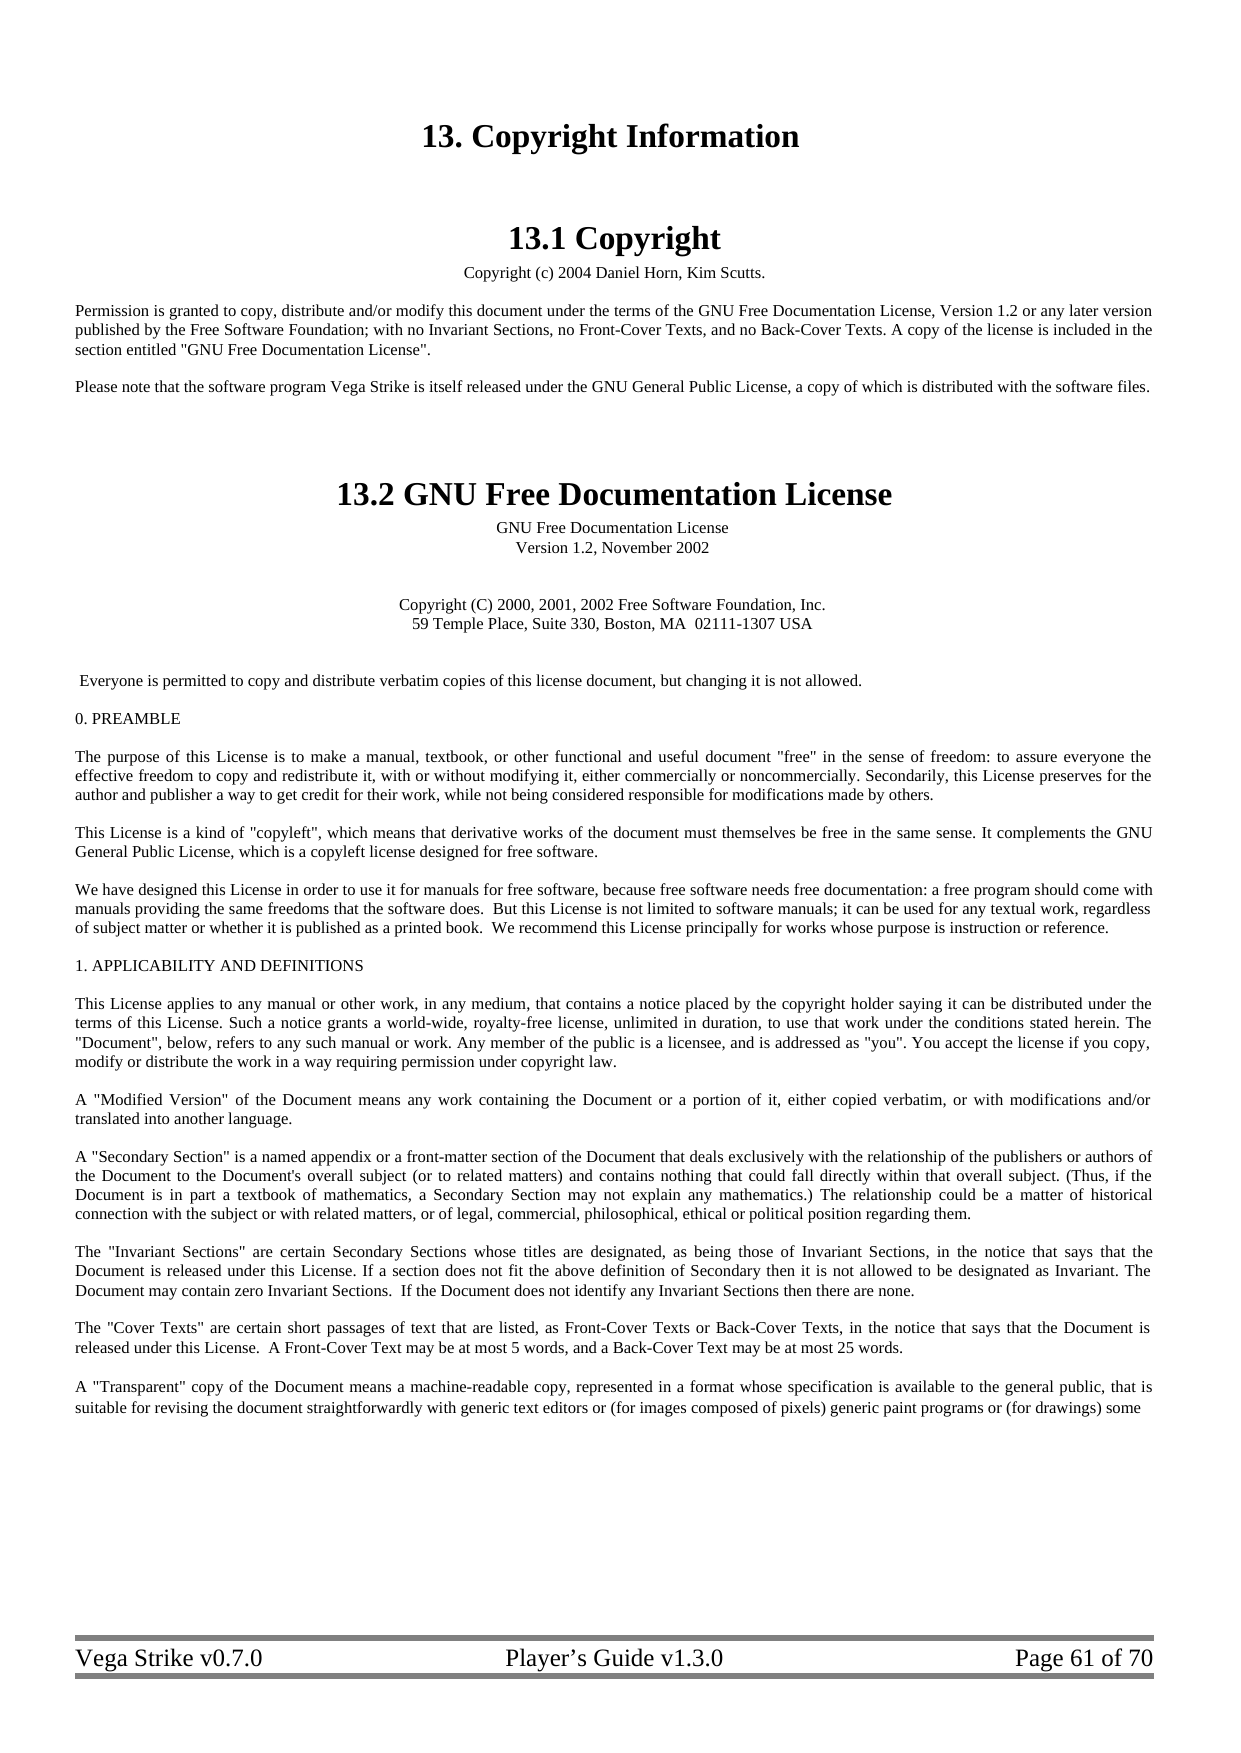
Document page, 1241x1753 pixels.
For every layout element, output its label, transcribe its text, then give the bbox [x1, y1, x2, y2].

text Copyright (c) 2004 Daniel Horn, Kim Scutts. [75, 263, 1154, 282]
text We have designed this License in order to use it for manuals for free software, because free software needs free documentation: a free program should come with manuals providing the same freedoms that the software does. But this License is not limited to software manuals; it can be used for any textual work, regardless of subject matter or whether it is published as a printed book. We recommend this License principally for works whose purpose is instruction or reference. [75, 880, 1154, 937]
text 1. APPLICABILITY AND DEFINITIONS [75, 956, 1154, 975]
text Copyright (C) 2000, 2001, 2002 Free Software Foundation, Inc. 59 Temple Place, Suite 330, Boston, MA 02111-1307 USA [75, 594, 1154, 652]
subtitle 13. Copyright Information [75, 117, 1154, 193]
text Please note that the software program Vega Strike is itself released under the GNU General Public License, a copy of which is distributed with the software files. [75, 377, 1154, 396]
text Permission is granted to copy, distribute and/or modify this document under the terms of the GNU Free Documentation License, Version 1.2 or any later version published by the Free Software Foundation; with no Invariant Sections, no Front-Cover Texts, and no Back-Cover Texts. A copy of the license is included in the section entitled "GNU Free Documentation License". [75, 301, 1154, 358]
text The "Cover Texts" are certain short passages of text that are listed, as Front-Cover Texts or Back-Cover Texts, in the notice that says that the Document is released under this License. A Front-Cover Text may be at most 5 words, and a Back-Cover Text may be at most 25 words. [75, 1318, 1154, 1357]
text The "Invariant Sections" are certain Secondary Sections whose titles are designated, as being those of Invariant Sections, in the notice that says that the Document is released under this License. If a section does not fit the above definition of Secondary then it is not allowed to be designated as Invariant. The Document may contain zero Invariant Sections. If the Document does not identify any Invariant Sections then there are none. [75, 1242, 1154, 1299]
text This License applies to any manual or other work, in any medium, that contains a notice placed by the copyright holder saying it can be distributed under the terms of this License. Such a notice grants a world-wide, royalty-free license, unlimited in duration, to use that work under the conditions stated herein. The "Document", below, refers to any such manual or work. Any member of the public is a licensee, and is addressed as "you". You accept the license if you copy, modify or distribute the work in a way requiring permission under copyright law. [75, 994, 1154, 1071]
text A "Secondary Section" is a named appendix or a front-matter section of the Document that deals exclusively with the relationship of the publishers or authors of the Document to the Document's overall subject (or to related matters) and contains nothing that could fall directly within that overall subject. (Thus, if the Document is in part a textbook of mathematics, a Secondary Section may not explain any mathematics.) The relationship could be a matter of historical connection with the subject or with related matters, or of legal, commercial, philosophical, ethical or political position regarding them. [75, 1147, 1154, 1223]
text A "Transparent" copy of the Document means a machine-readable copy, represented in a format whose specification is available to the general public, that is suitable for revising the document straightforwardly with generic text editors or (for images composed of pixels) generic paint programs or (for drawings) some [75, 1375, 1154, 1417]
text Everyone is permitted to copy and distribute verbatim copies of this license document, but changing it is not allowed. [75, 671, 1154, 690]
text 0. PREAMBLE [75, 709, 1154, 728]
text GNU Free Documentation License Version 1.2, November 2002 [75, 518, 1154, 576]
subtitle 13.2 GNU Free Documentation License [75, 474, 1154, 512]
text A "Modified Version" of the Document means any work containing the Document or a portion of it, either copied verbatim, or with modifications and/or translated into another language. [75, 1089, 1154, 1128]
text This License is a kind of "copyleft", which means that derivative works of the document must themselves be free in the same sense. It complements the GNU General Public License, which is a copyleft license designed for free software. [75, 823, 1154, 861]
text The purpose of this License is to make a manual, textbook, or other functional and useful document "free" in the sense of freedom: to assure everyone the effective freedom to copy and redistribute it, with or without modifying it, either commercially or noncommercially. Secondarily, this License preserves for the author and publisher a way to get credit for their work, while not being considered responsible for modifications made by others. [75, 747, 1154, 804]
subtitle 13.1 Copyright [75, 218, 1154, 257]
